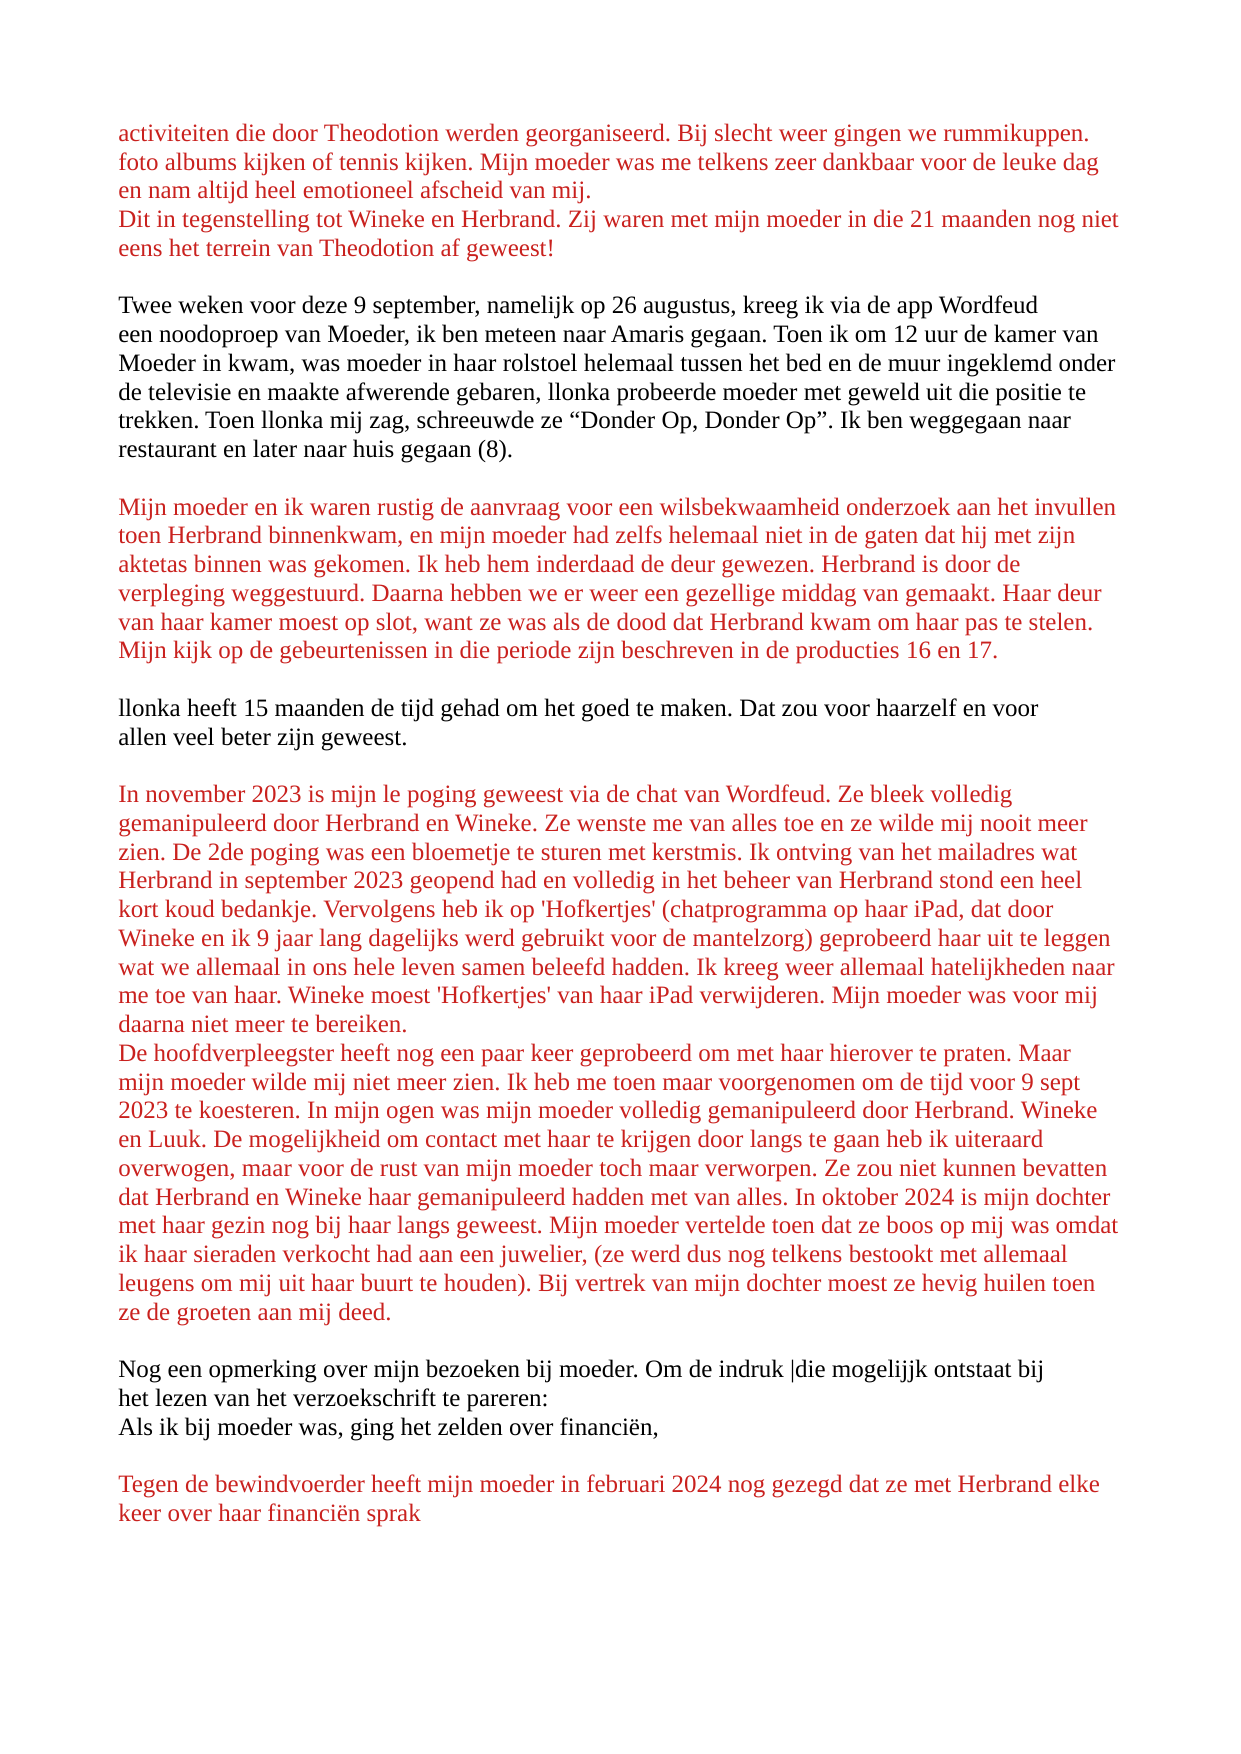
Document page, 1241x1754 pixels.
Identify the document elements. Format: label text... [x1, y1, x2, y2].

text gemanipuleerd door Herbrand en Wineke. Ze wenste me van alles toe en ze wilde mij nooit meer [118, 808, 1122, 837]
text In november 2023 is mijn le poging geweest via de chat van Wordfeud. Ze bleek volledig [118, 779, 1122, 808]
text activiteiten die door Theodotion werden georganiseerd. Bij slecht weer gingen we rummikuppen. foto albums kijken of tennis kijken. Mijn moeder was me telkens zeer dankbaar voor de leuke dag en nam altijd heel emotioneel afscheid van mij. [118, 118, 1122, 204]
text eens het terrein van Theodotion af geweest! [118, 233, 1122, 262]
text Herbrand in september 2023 geopend had en volledig in het beheer van Herbrand stond een heel kort koud bedankje. Vervolgens heb ik op 'Hofkertjes' (chatprogramma op haar iPad, dat door Wineke en ik 9 jaar lang dagelijks werd gebruikt voor de mantelzorg) geprobeerd haar uit te leggen wat we allemaal in ons hele leven samen beleefd hadden. Ik kreeg weer allemaal hatelijkheden naar me toe van haar. Wineke moest 'Hofkertjes' van haar iPad verwijderen. Mijn moeder was voor mij daarna niet meer te bereiken. [118, 866, 1122, 1038]
text allen veel beter zijn geweest. [118, 722, 1122, 751]
text Tegen de bewindvoerder heeft mijn moeder in februari 2024 nog gezegd dat ze met Herbrand elke keer over haar financiën sprak [118, 1469, 1122, 1527]
text aktetas binnen was gekomen. Ik heb hem inderdaad de deur gewezen. Herbrand is door de verpleging weggestuurd. Daarna hebben we er weer een gezellige middag van gemaakt. Haar deur van haar kamer moest op slot, want ze was als de dood dat Herbrand kwam om haar pas te stelen. Mijn kijk op de gebeurtenissen in die periode zijn beschreven in de producties 16 en 17. [118, 549, 1122, 664]
text Nog een opmerking over mijn bezoeken bij moeder. Om de indruk |die mogelijjk ontstaat bij [118, 1354, 1122, 1383]
text Dit in tegenstelling tot Wineke en Herbrand. Zij waren met mijn moeder in die 21 maanden nog niet [118, 204, 1122, 233]
text toen Herbrand binnenkwam, en mijn moeder had zelfs helemaal niet in de gaten dat hij met zijn [118, 521, 1122, 549]
text De hoofdverpleegster heeft nog een paar keer geprobeerd om met haar hierover te praten. Maar mijn moeder wilde mij niet meer zien. Ik heb me toen maar voorgenomen om de tijd voor 9 sept 2023 te koesteren. In mijn ogen was mijn moeder volledig gemanipuleerd door Herbrand. Wineke en Luuk. De mogelijkheid om contact met haar te krijgen door langs te gaan heb ik uiteraard overwogen, maar voor de rust van mijn moeder toch maar verworpen. Ze zou niet kunnen bevatten dat Herbrand en Wineke haar gemanipuleerd hadden met van alles. In oktober 2024 is mijn dochter met haar gezin nog bij haar langs geweest. Mijn moeder vertelde toen dat ze boos op mij was omdat ik haar sieraden verkocht had aan een juwelier, (ze werd dus nog telkens bestookt met allemaal leugens om mij uit haar buurt te houden). Bij vertrek van mijn dochter moest ze hevig huilen toen ze de groeten aan mij deed. [118, 1038, 1122, 1326]
text een noodoproep van Moeder, ik ben meteen naar Amaris gegaan. Toen ik om 12 uur de kamer van Moeder in kwam, was moeder in haar rolstoel helemaal tussen het bed en de muur ingeklemd onder de televisie en maakte afwerende gebaren, llonka probeerde moeder met geweld uit die positie te trekken. Toen llonka mij zag, schreeuwde ze “Donder Op, Donder Op”. Ik ben weggegaan naar restaurant en later naar huis gegaan (8). [118, 319, 1122, 463]
text Mijn moeder en ik waren rustig de aanvraag voor een wilsbekwaamheid onderzoek aan het invullen [118, 492, 1122, 521]
text Als ik bij moeder was, ging het zelden over financiën, [118, 1412, 1122, 1441]
text Twee weken voor deze 9 september, namelijk op 26 augustus, kreeg ik via de app Wordfeud [118, 291, 1122, 319]
text zien. De 2de poging was een bloemetje te sturen met kerstmis. Ik ontving van het mailadres wat [118, 837, 1122, 866]
text het lezen van het verzoekschrift te pareren: [118, 1383, 1122, 1412]
text llonka heeft 15 maanden de tijd gehad om het goed te maken. Dat zou voor haarzelf en voor [118, 693, 1122, 722]
